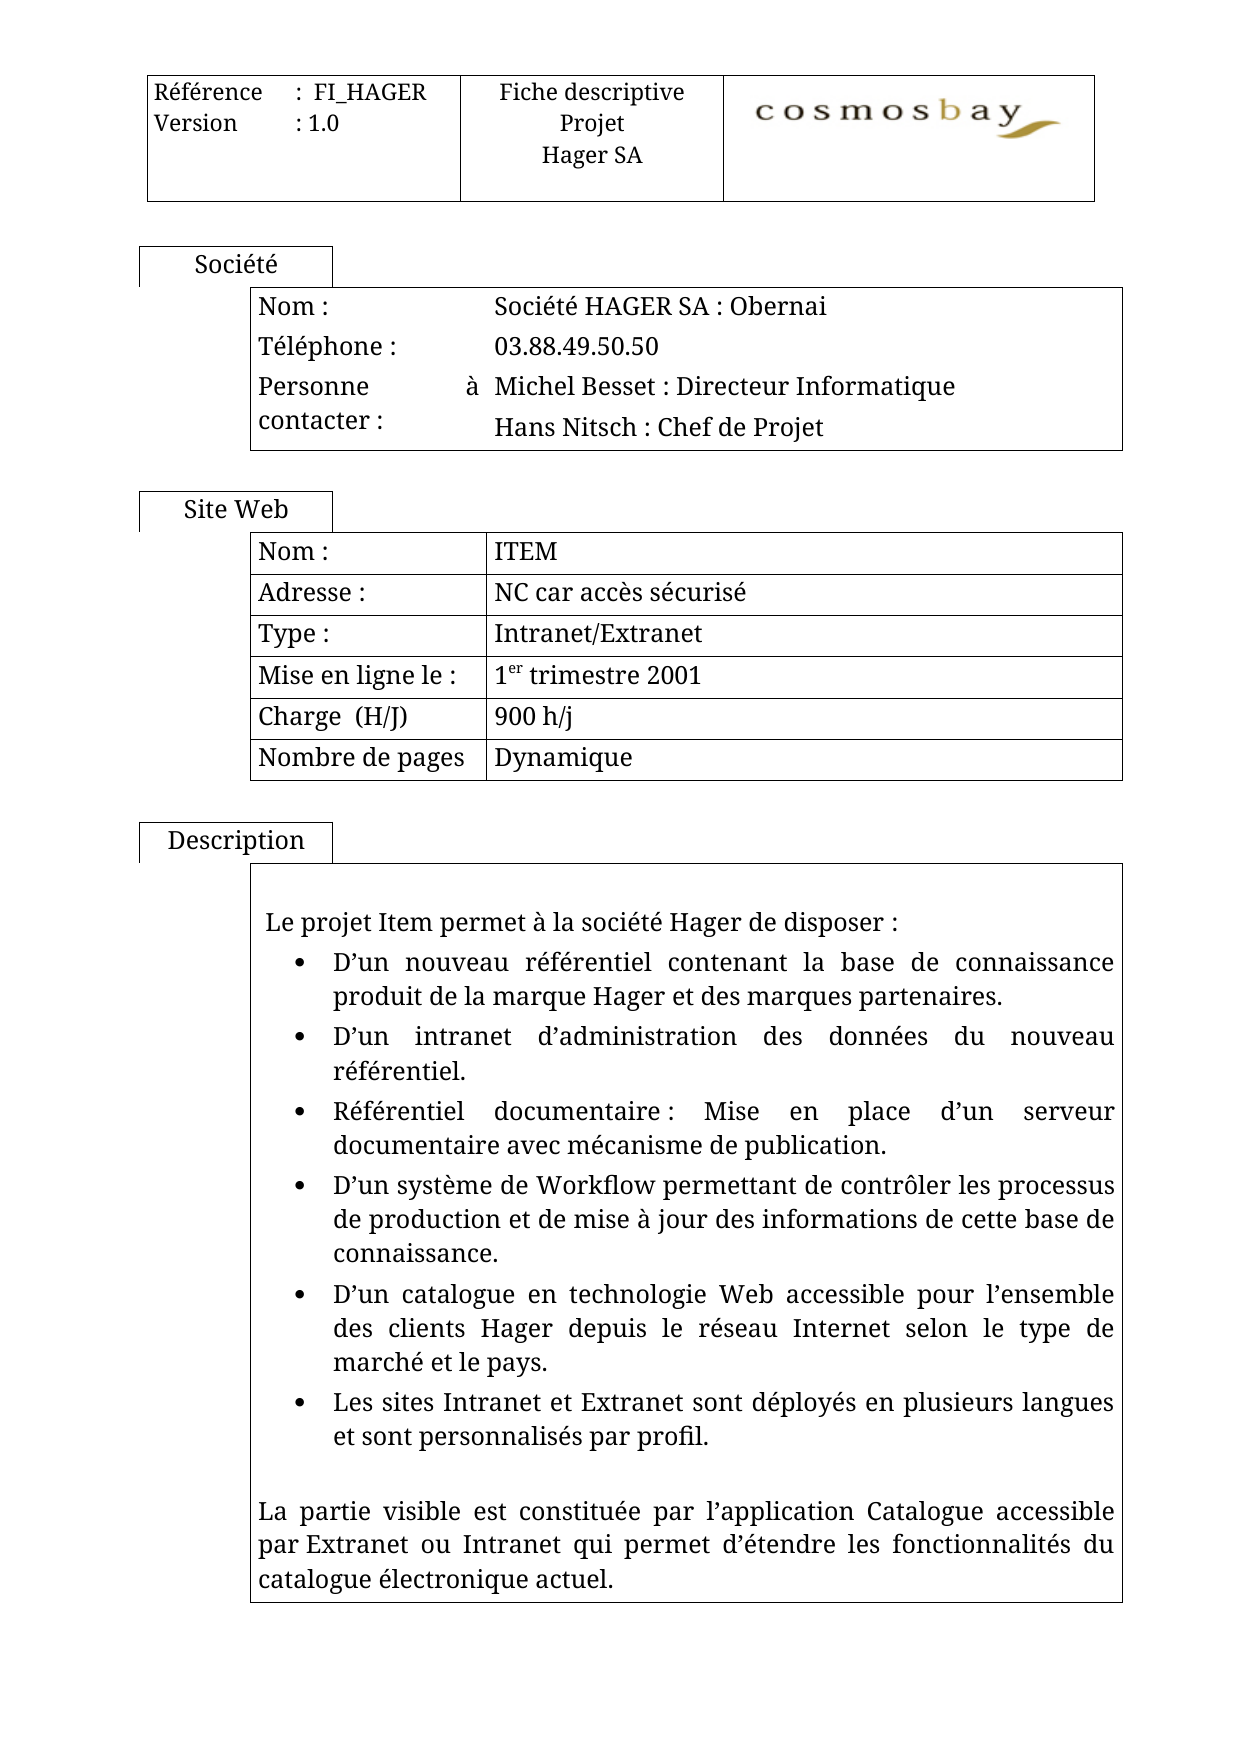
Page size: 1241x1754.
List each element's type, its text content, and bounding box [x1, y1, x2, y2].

table_cell Dynamique [487, 740, 1122, 780]
table_cell Nom : [251, 288, 487, 328]
table_cell [140, 698, 250, 739]
table_cell [140, 615, 250, 656]
table_cell 1er trimestre 2001 [487, 657, 1122, 698]
table_cell Michel Besset : Directeur Informatique Hans Nitsch : Chef de Projet [487, 369, 1122, 449]
table_cell Téléphone : [251, 329, 487, 369]
table_cell Nom : [251, 533, 486, 573]
table_cell Mise en ligne le : [251, 657, 486, 698]
table_cell Adresse : [251, 575, 486, 615]
table_header Site Web [140, 492, 332, 532]
table_cell [140, 287, 250, 328]
table_cell Personne à contacter : [251, 369, 487, 449]
table_cell Charge (H/J) [251, 699, 486, 739]
table_cell [140, 574, 250, 615]
table_cell 03.88.49.50.50 [487, 329, 1122, 369]
table_cell [140, 863, 250, 1602]
table_header Société [140, 247, 332, 287]
table_header [333, 491, 1123, 532]
table_header Description [140, 823, 332, 863]
table_cell Nombre de pages [251, 740, 486, 780]
table_header [333, 246, 1123, 287]
table_cell [140, 329, 250, 369]
table_cell [140, 532, 250, 573]
table_cell Le projet Item permet à la société Hager de disposer : D’un nouveau référentiel contenant la base de connaissance produit de la marque Hager et des marques partenaires. D’un intranet d’administration des données du nouveau référentiel. Référentiel documentaire : Mise en place d’un serveur documentaire avec mécanisme de publication. D’un système de Workflow permettant de contrôler les processus de production et de mise à jour des informations de cette base de connaissance. D’un catalogue en technologie Web accessible pour l’ensemble des clients Hager depuis le réseau Internet selon le type de marché et le pays. Les sites Intranet et Extranet sont déployés en plusieurs langues et sont personnalisés par profil. La partie visible est constituée par l’application Catalogue accessible par Extranet ou Intranet qui permet d’étendre les fonctionnalités du catalogue électronique actuel. [251, 864, 1122, 1602]
table_cell Société HAGER SA : Obernai [487, 288, 1122, 328]
table_cell ITEM [487, 533, 1122, 573]
table_cell [140, 656, 250, 698]
table_cell [140, 369, 250, 449]
table_header [333, 822, 1123, 863]
table_cell NC car accès sécurisé [487, 575, 1122, 615]
table_cell 900 h/j [487, 699, 1122, 739]
table_cell [140, 739, 250, 780]
table_cell Intranet/Extranet [487, 616, 1122, 656]
picture [749, 85, 1069, 143]
table_cell Type : [251, 616, 486, 656]
